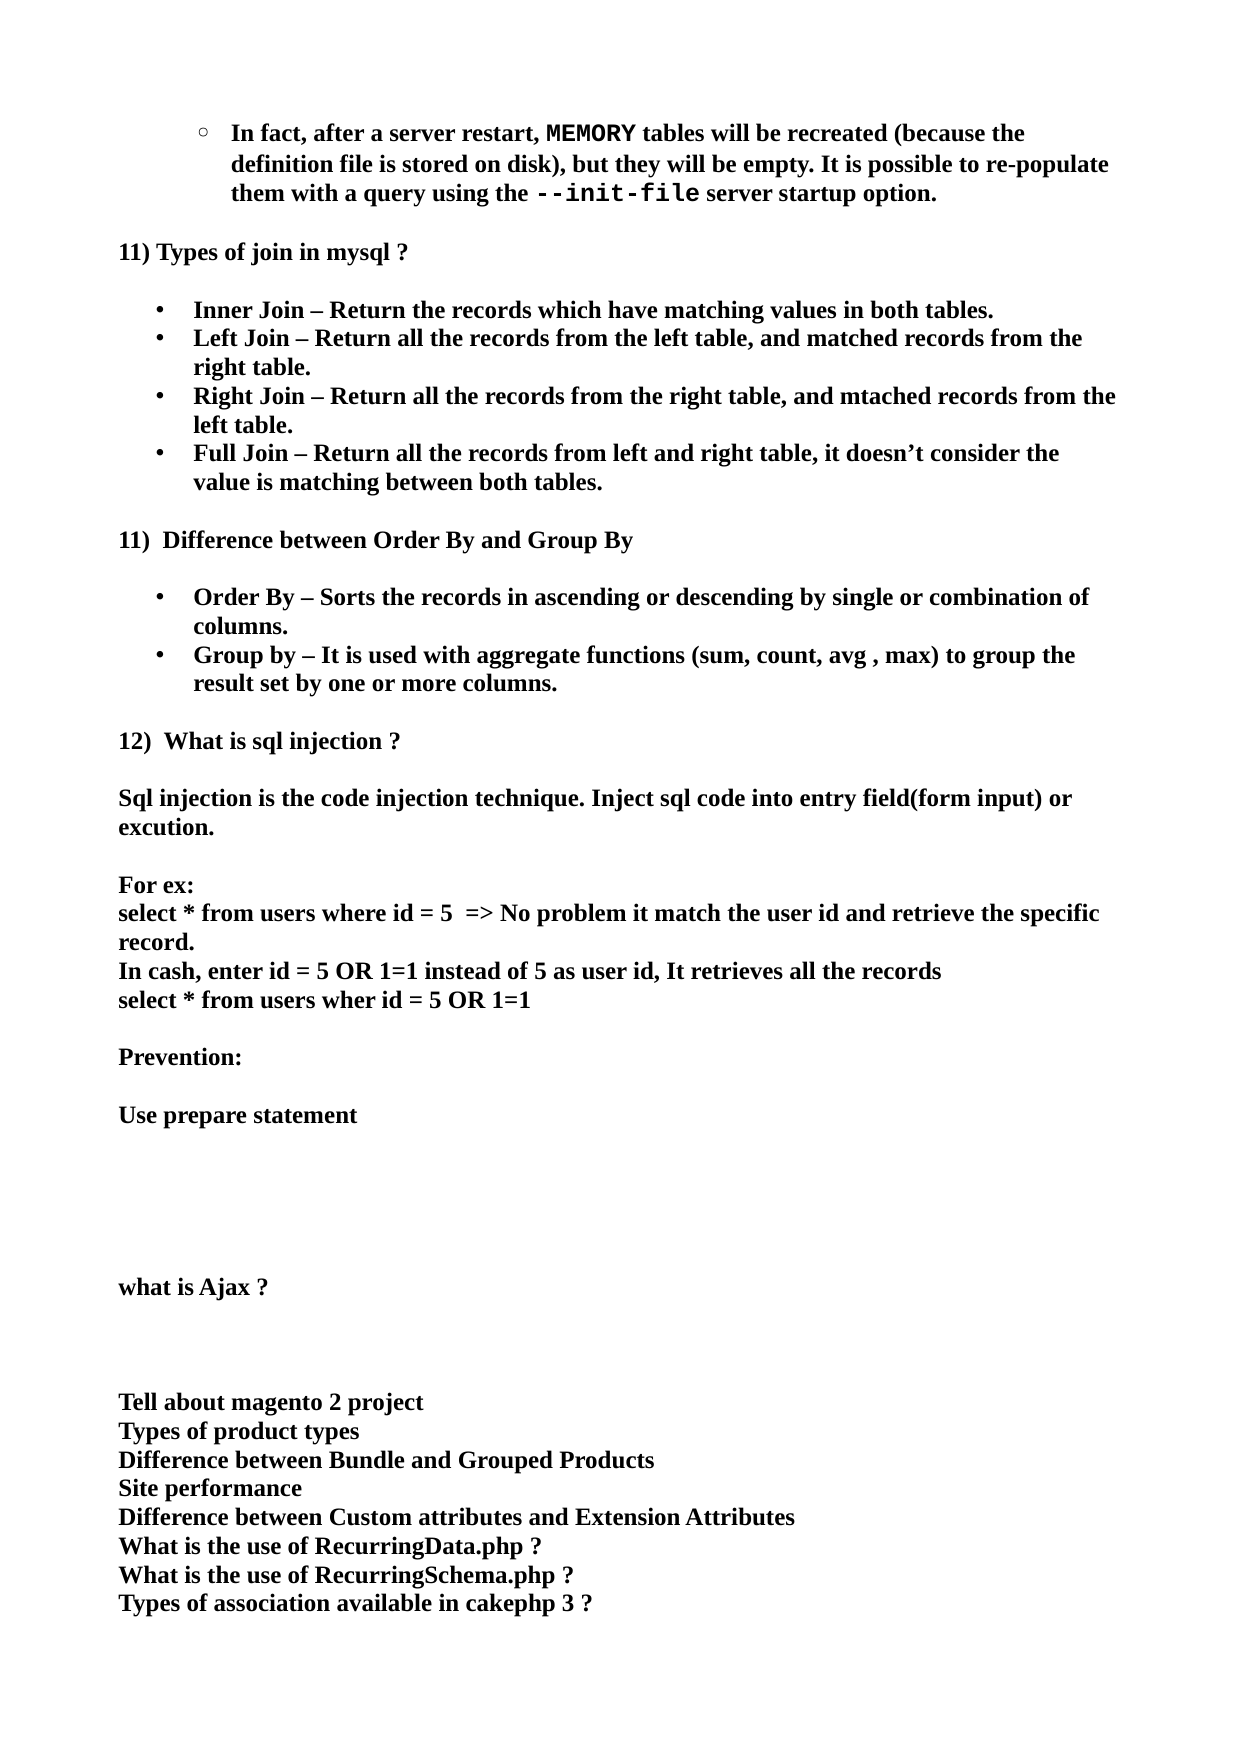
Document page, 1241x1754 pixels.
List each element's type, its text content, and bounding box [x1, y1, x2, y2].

text select * from users wher id = 5 OR 1=1 [118, 985, 1122, 1013]
text Site performance [118, 1473, 1122, 1502]
list Right Join – Return all the records from the right table, and mtached records from the left table. [156, 381, 1122, 438]
list In fact, after a server restart, MEMORY tables will be recreated (because the definition file is stored on disk), but they will be empty. It is possible to re-populate them with a query using the --init-file server startup option. [193, 118, 1122, 208]
text Difference between Custom attributes and Extension Attributes [118, 1502, 1122, 1531]
text Types of product types [118, 1416, 1122, 1445]
text Tell about magento 2 project [118, 1387, 1122, 1416]
text For ex: [118, 870, 1122, 898]
text Difference between Bundle and Grouped Products [118, 1445, 1122, 1473]
text Types of association available in cakephp 3 ? [118, 1588, 1122, 1617]
text Use prepare statement [118, 1100, 1122, 1128]
text Prevention: [118, 1042, 1122, 1071]
text what is Ajax ? [118, 1272, 1122, 1301]
text select * from users where id = 5 => No problem it match the user id and retrieve the specific record. [118, 898, 1122, 956]
text What is the use of RecurringData.php ? [118, 1531, 1122, 1560]
text In cash, enter id = 5 OR 1=1 instead of 5 as user id, It retrieves all the records [118, 956, 1122, 985]
text 12) What is sql injection ? [118, 726, 1122, 755]
list Left Join – Return all the records from the left table, and matched records from the right table. [156, 323, 1122, 381]
text 11) Difference between Order By and Group By [118, 525, 1122, 553]
text 11) Types of join in mysql ? [118, 237, 1122, 266]
list Order By – Sorts the records in ascending or descending by single or combination of columns. [156, 582, 1122, 640]
list Group by – It is used with aggregate functions (sum, count, avg , max) to group the result set by one or more columns. [156, 640, 1122, 697]
list Inner Join – Return the records which have matching values in both tables. [156, 295, 1122, 323]
text What is the use of RecurringSchema.php ? [118, 1560, 1122, 1588]
list Full Join – Return all the records from left and right table, it doesn’t consider the value is matching between both tables. [156, 438, 1122, 496]
text Sql injection is the code injection technique. Inject sql code into entry field(form input) or excution. [118, 783, 1122, 841]
